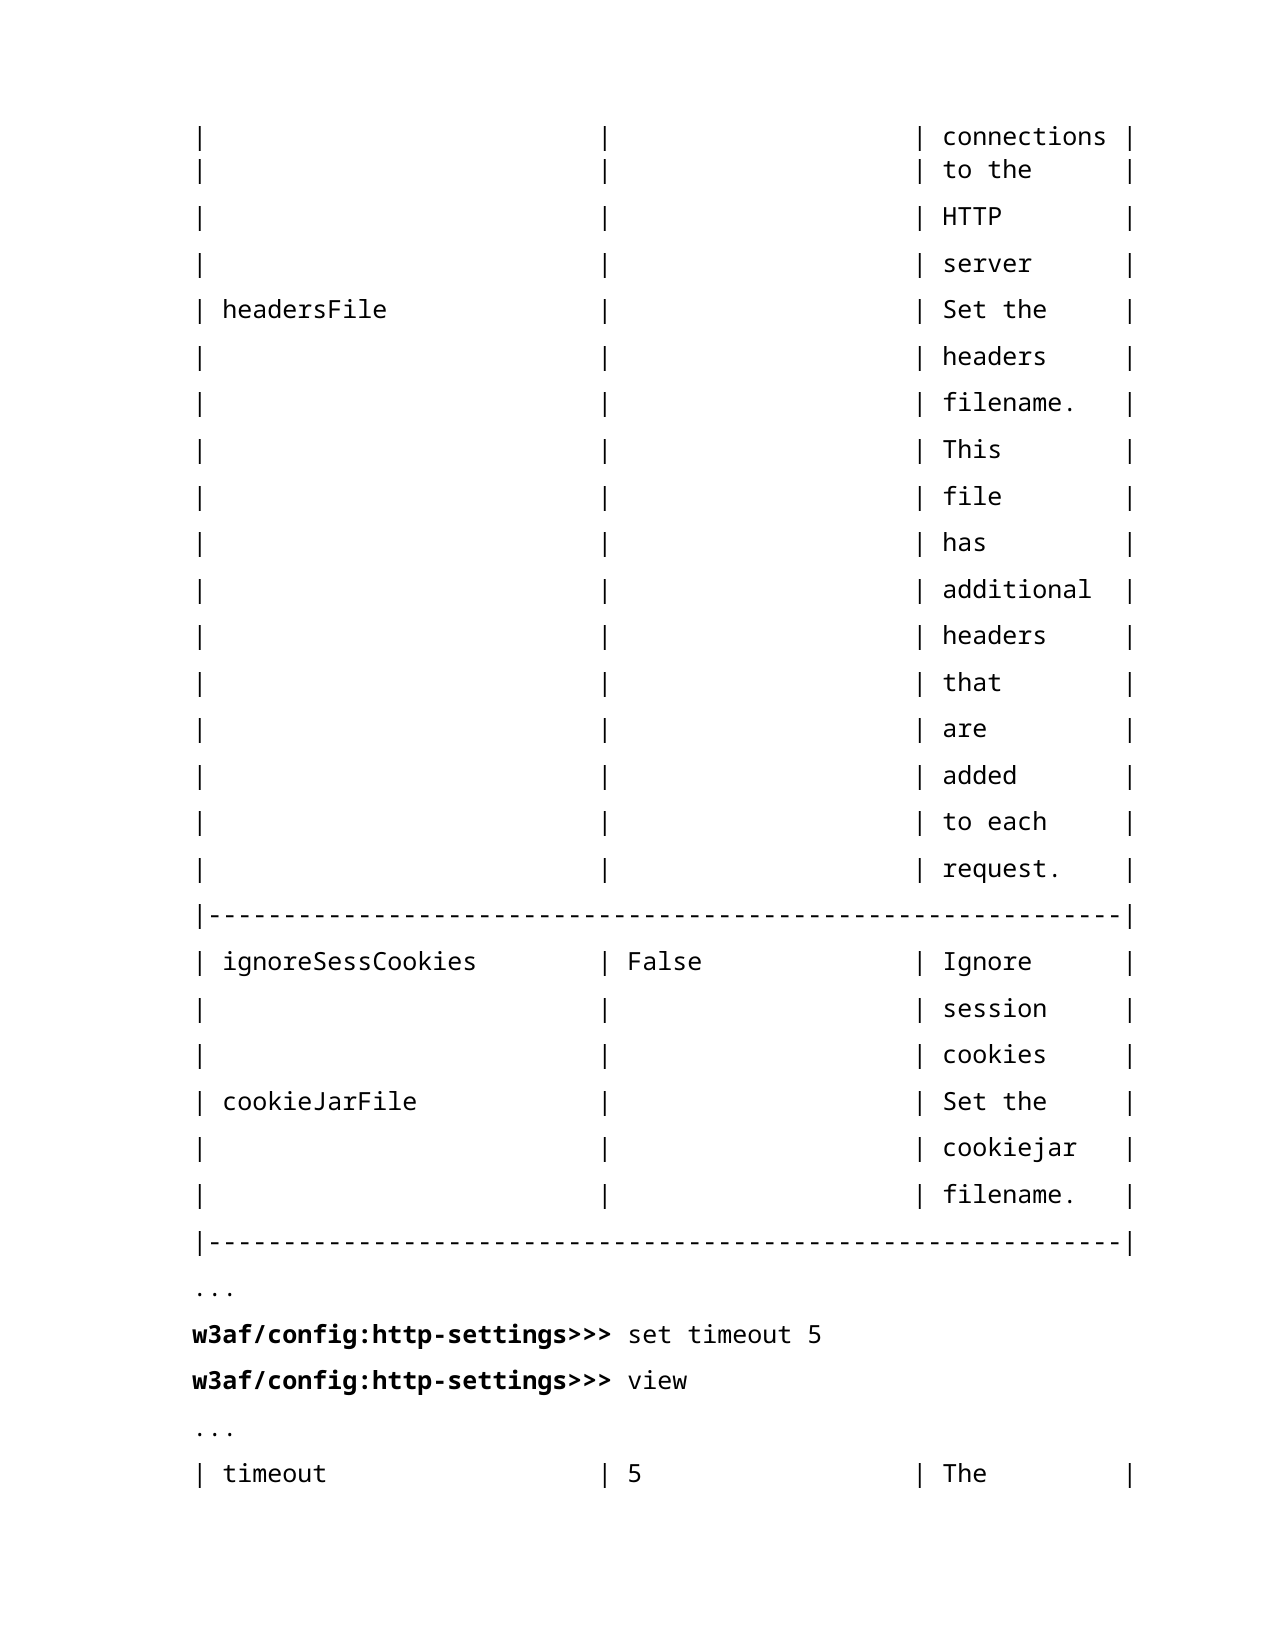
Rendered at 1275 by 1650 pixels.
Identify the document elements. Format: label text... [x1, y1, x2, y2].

text | | | server | [192, 245, 1157, 279]
text ... [192, 1409, 1157, 1443]
text | | | to each | [192, 804, 1157, 838]
text | | | session | [192, 990, 1157, 1024]
text | | | file | [192, 478, 1157, 512]
text | | | cookies | [192, 1037, 1157, 1071]
text | | | that | [192, 664, 1157, 698]
text | headersFile | | Set the | [192, 292, 1157, 326]
text ... [192, 1270, 1157, 1304]
text | | | headers | [192, 618, 1157, 652]
text |-------------------------------------------------------------| [192, 1223, 1157, 1257]
text | | | request. | [192, 851, 1157, 885]
text | | | headers | [192, 338, 1157, 372]
text w3af/config:http-settings>>> set timeout 5 [192, 1316, 1157, 1350]
text | | | added | [192, 757, 1157, 792]
text | | | additional | [192, 571, 1157, 605]
text | | | has | [192, 525, 1157, 559]
text | | | cookiejar | [192, 1130, 1157, 1164]
text | cookieJarFile | | Set the | [192, 1083, 1157, 1117]
text |-------------------------------------------------------------| [192, 897, 1157, 931]
text | timeout | 5 | The | [192, 1456, 1157, 1490]
text | | | filename. | [192, 1177, 1157, 1211]
text w3af/config:http-settings>>> view [192, 1363, 1157, 1397]
text | ignoreSessCookies | False | Ignore | [192, 944, 1157, 978]
text | | | HTTP | [192, 199, 1157, 233]
text | | | filename. | [192, 385, 1157, 419]
text | | | are | [192, 711, 1157, 745]
text | | | This | [192, 432, 1157, 466]
text | | | connections | | | | to the | [192, 118, 1157, 186]
